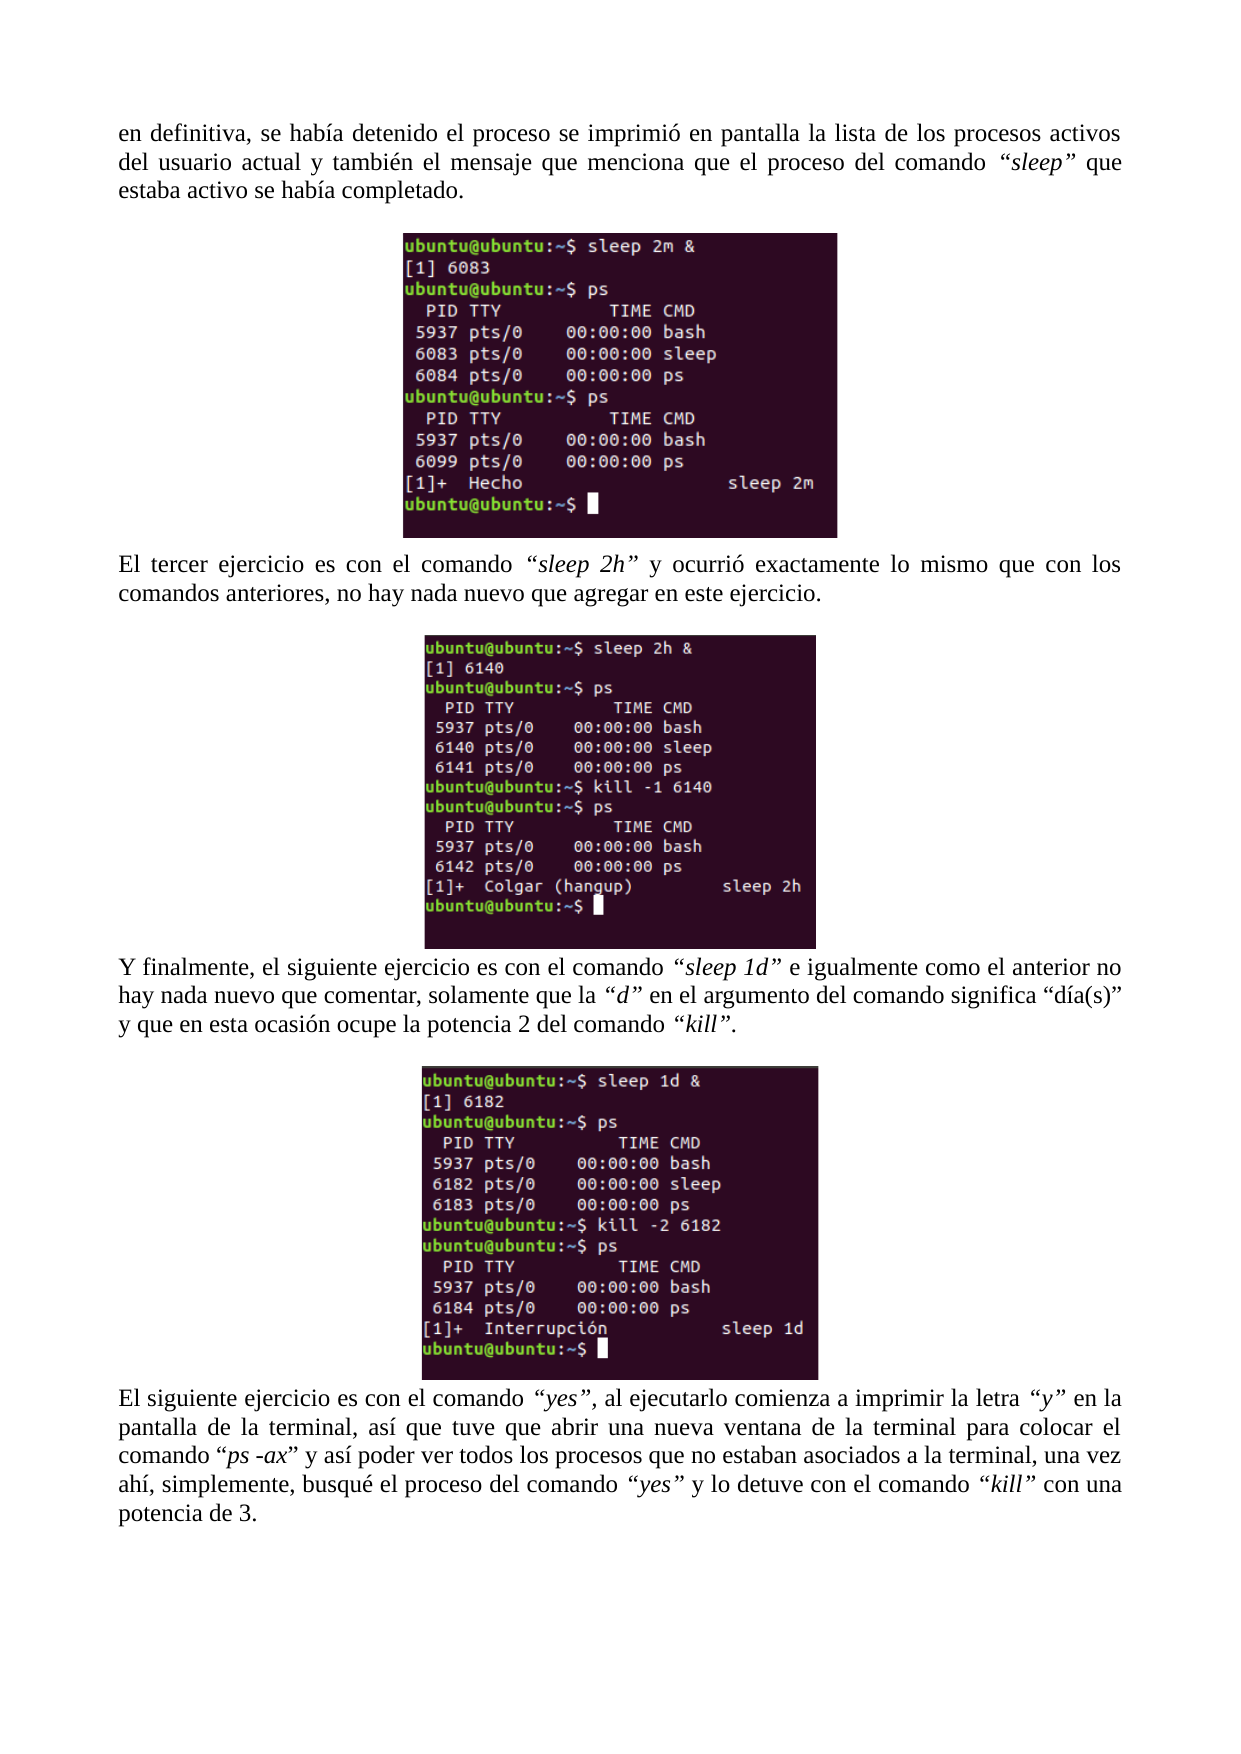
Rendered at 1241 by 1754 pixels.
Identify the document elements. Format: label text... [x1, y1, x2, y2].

picture [421, 1066, 819, 1380]
text en definitiva, se había detenido el proceso se imprimió en pantalla la lista de los procesos activos del usuario actual y también el mensaje que menciona que el proceso del comando “sleep” que estaba activo se había completado. [118, 118, 1122, 204]
picture [402, 233, 838, 538]
text Y finalmente, el siguiente ejercicio es con el comando “sleep 1d” e igualmente como el anterior no hay nada nuevo que comentar, solamente que la “d” en el argumento del comando significa “día(s)” y que en esta ocasión ocupe la potencia 2 del comando “kill”. [118, 952, 1122, 1038]
text El siguiente ejercicio es con el comando “yes”, al ejecutarlo comienza a imprimir la letra “y” en la pantalla de la terminal, así que tuve que abrir una nueva ventana de la terminal para colocar el comando “ps -ax” y así poder ver todos los procesos que no estaban asociados a la terminal, una vez ahí, simplemente, busqué el proceso del comando “yes” y lo detuve con el comando “kill” con una potencia de 3. [118, 1383, 1122, 1527]
text El tercer ejercicio es con el comando “sleep 2h” y ocurrió exactamente lo mismo que con los comandos anteriores, no hay nada nuevo que agregar en este ejercicio. [118, 549, 1122, 607]
picture [424, 635, 816, 949]
